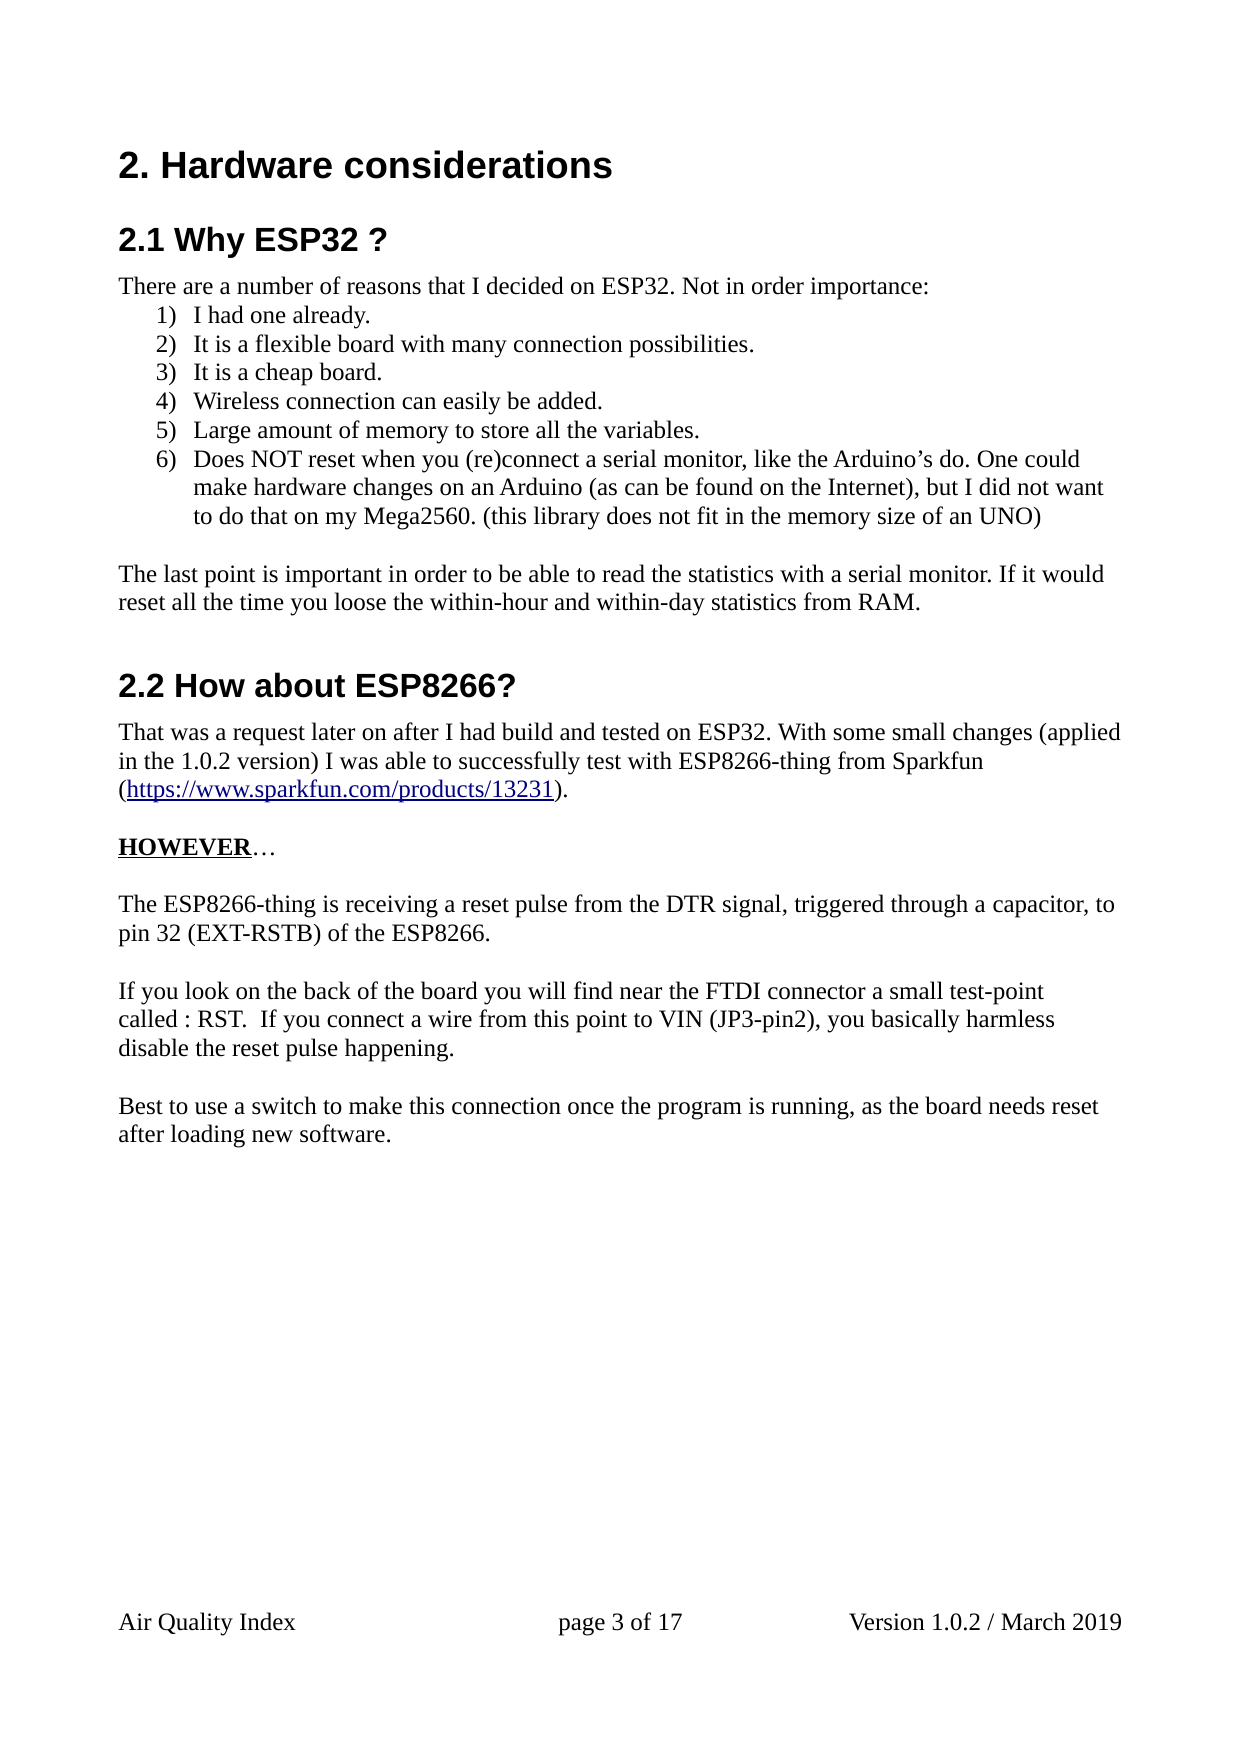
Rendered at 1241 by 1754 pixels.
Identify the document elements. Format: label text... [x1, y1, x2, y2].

text after loading new software. [118, 1119, 1122, 1148]
text There are a number of reasons that I decided on ESP32. Not in order importance: [118, 271, 1122, 300]
text The ESP8266-thing is receiving a reset pulse from the DTR signal, triggered through a capacitor, to pin 32 (EXT-RSTB) of the ESP8266. [118, 889, 1122, 947]
subtitle 2. Hardware considerations [118, 143, 1122, 187]
subtitle 2.1 Why ESP32 ? [118, 220, 1122, 259]
list It is a flexible board with many connection possibilities. [156, 329, 1122, 357]
subtitle 2.2 How about ESP8266? [118, 666, 1122, 704]
text The last point is important in order to be able to read the statistics with a serial monitor. If it would reset all the time you loose the within-hour and within-day statistics from RAM. [118, 559, 1122, 616]
list I had one already. [156, 300, 1122, 329]
list Large amount of memory to store all the variables. [156, 415, 1122, 444]
list Does NOT reset when you (re)connect a serial monitor, like the Arduino’s do. One could make hardware changes on an Arduino (as can be found on the Internet), but I did not want to do that on my Mega2560. (this library does not fit in the memory size of an UNO) [156, 444, 1122, 530]
list It is a cheap board. [156, 357, 1122, 386]
text That was a request later on after I had build and tested on ESP32. With some small changes (applied in the 1.0.2 version) I was able to successfully test with ESP8266-thing from Sparkfun (https://www.sparkfun.com/products/13231). [118, 717, 1122, 803]
text HOWEVER… [118, 832, 1122, 861]
text Best to use a switch to make this connection once the program is running, as the board needs reset [118, 1091, 1122, 1119]
text If you look on the back of the board you will find near the FTDI connector a small test-point called : RST. If you connect a wire from this point to VIN (JP3-pin2), you basically harmless disable the reset pulse happening. [118, 976, 1122, 1062]
list Wireless connection can easily be added. [156, 386, 1122, 415]
